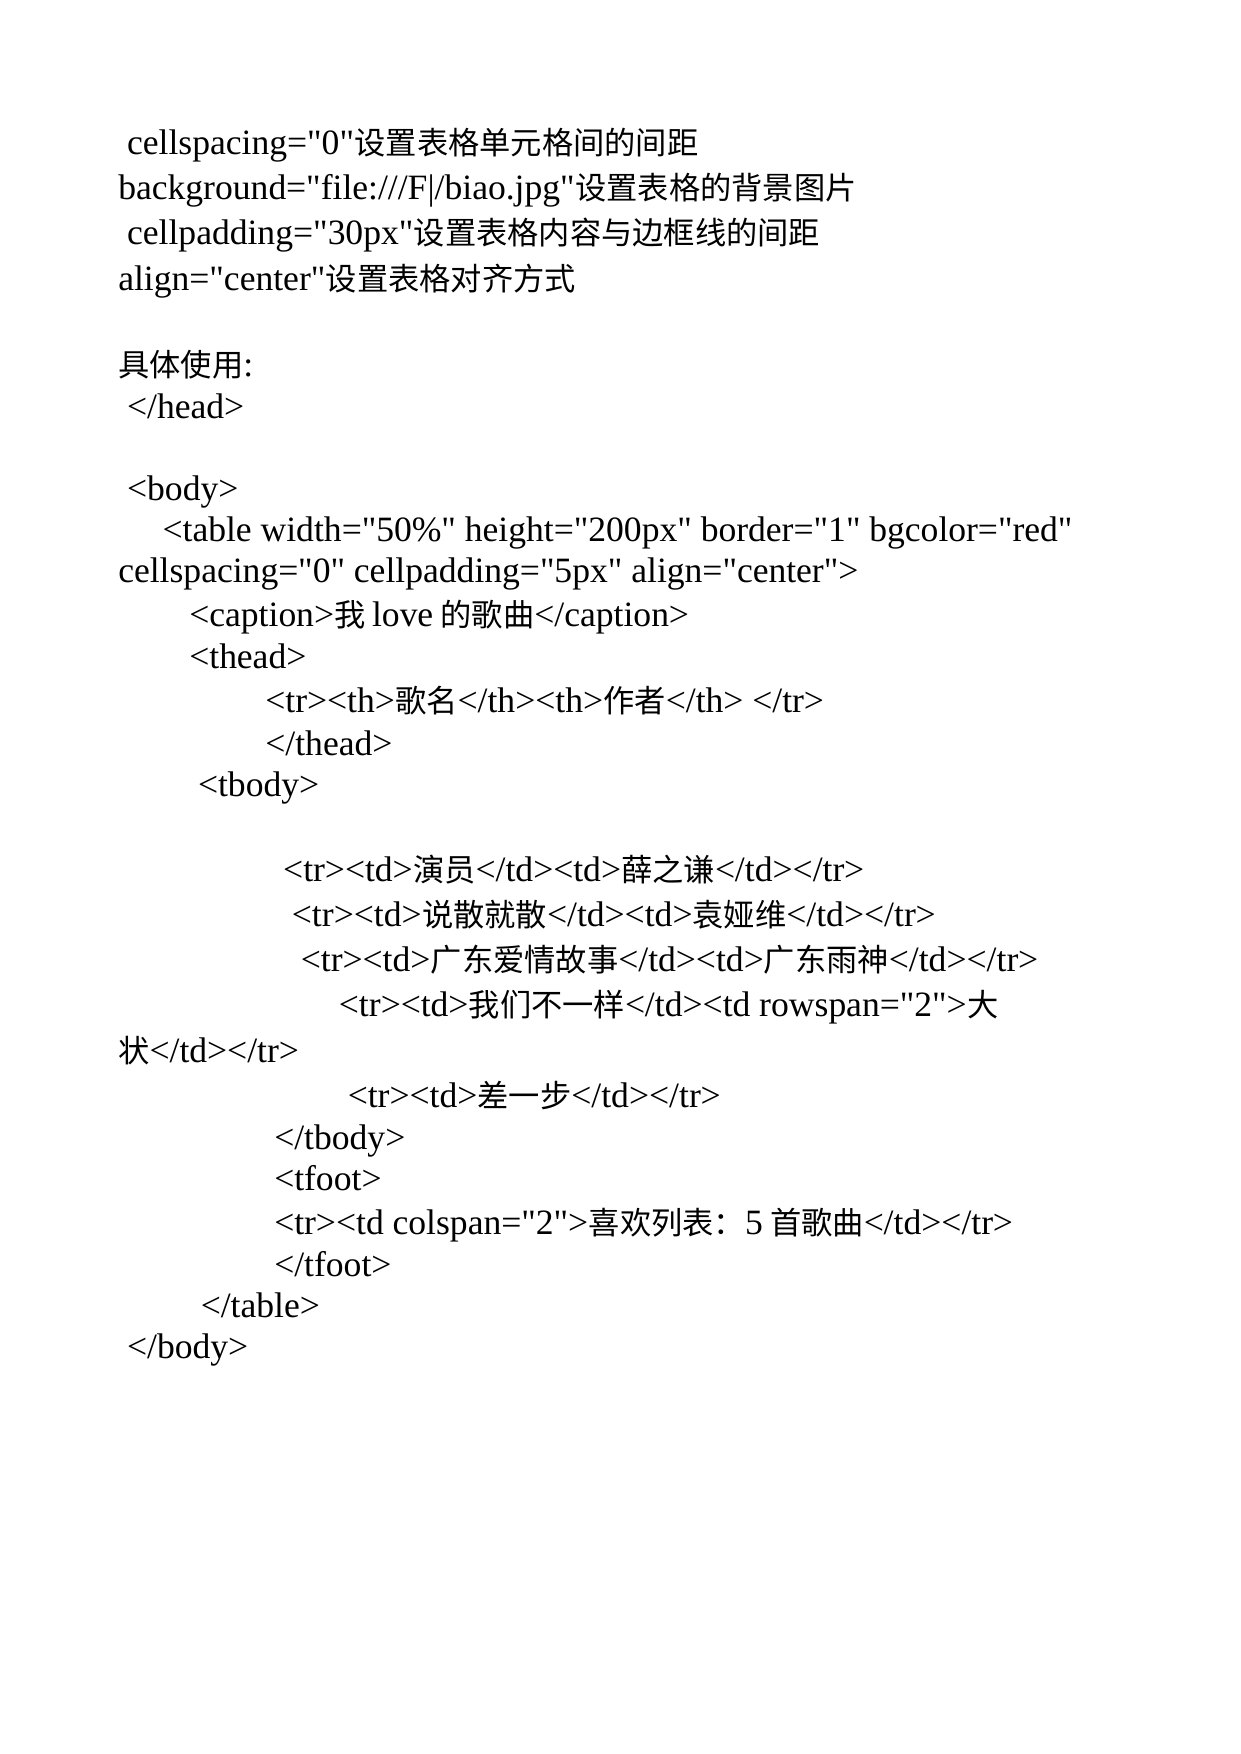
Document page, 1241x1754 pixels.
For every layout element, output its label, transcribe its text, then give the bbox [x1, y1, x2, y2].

text <thead> [118, 636, 1122, 677]
text cellspacing="0"设置表格单元格间的间距 [118, 118, 1122, 163]
text <tr><td>演员</td><td>薛之谦</td></tr> [118, 845, 1122, 890]
text align="center"设置表格对齐方式 [118, 254, 1122, 299]
text </tbody> [118, 1116, 1122, 1157]
text <tr><th>歌名</th><th>作者</th> </tr> [118, 677, 1122, 722]
text <caption>我love的歌曲</caption> [118, 590, 1122, 636]
text </head> [118, 385, 1122, 426]
text <tr><td>我们不一样</td><td rowspan="2">大状</td></tr> [118, 981, 1122, 1071]
text <tr><td>广东爱情故事</td><td>广东雨神</td></tr> [118, 935, 1122, 981]
text <tr><td>差一步</td></tr> [118, 1071, 1122, 1116]
text background="file:///F|/biao.jpg"设置表格的背景图片 [118, 163, 1122, 208]
text <tr><td>说散就散</td><td>袁娅维</td></tr> [118, 890, 1122, 935]
text <tr><td colspan="2">喜欢列表：5首歌曲</td></tr> [118, 1198, 1122, 1243]
text </tfoot> [118, 1243, 1122, 1284]
text <body> [118, 467, 1122, 508]
text </body> [118, 1326, 1122, 1367]
text <table width="50%" height="200px" border="1" bgcolor="red" cellspacing="0" cellpadding="5px" align="center"> [118, 508, 1122, 590]
text <tfoot> [118, 1157, 1122, 1198]
text </thead> [118, 722, 1122, 763]
text 具体使用: [118, 340, 1122, 385]
text </table> [118, 1284, 1122, 1326]
text <tbody> [118, 763, 1122, 804]
text cellpadding="30px"设置表格内容与边框线的间距 [118, 208, 1122, 254]
